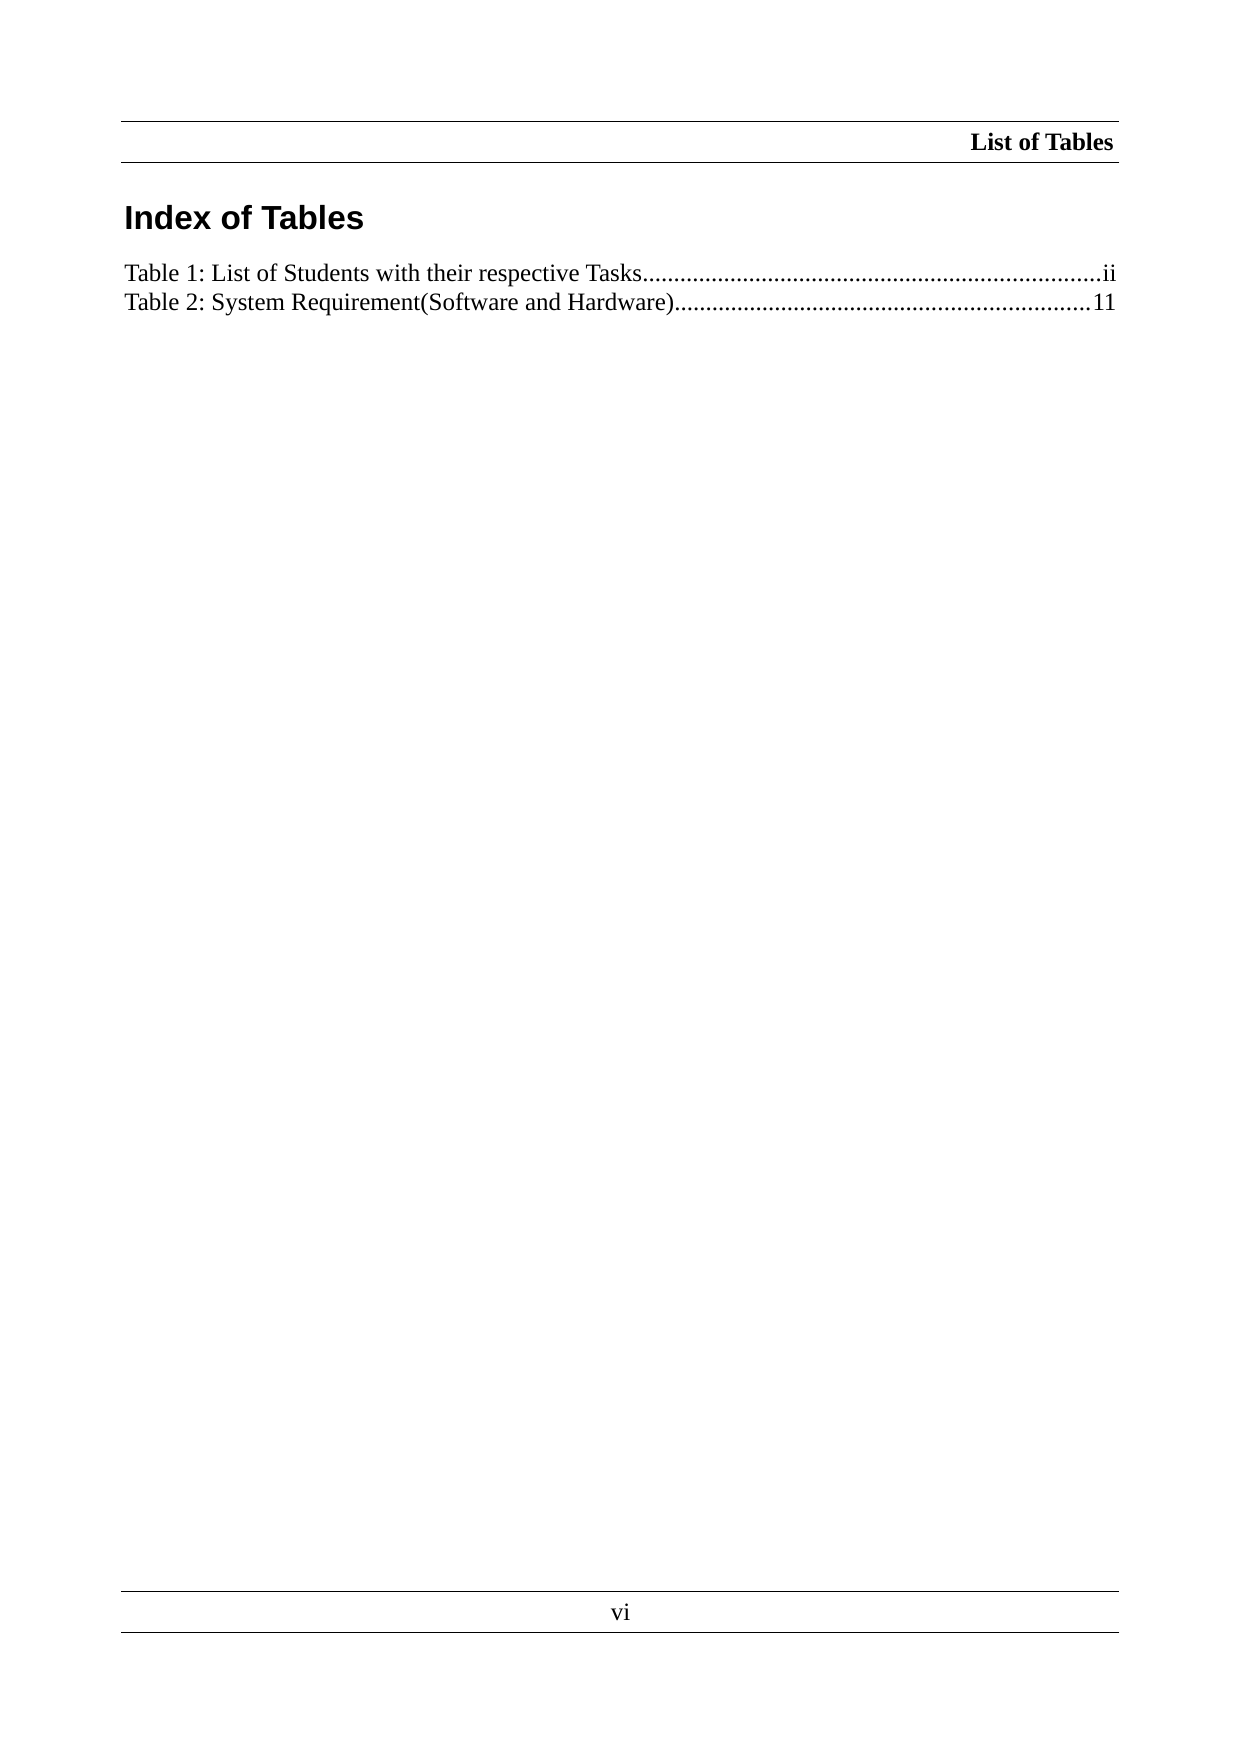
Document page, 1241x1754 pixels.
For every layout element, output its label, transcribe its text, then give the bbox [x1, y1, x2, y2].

text Table 1: List of Students with their respective Tasks ii [121, 255, 1119, 287]
subtitle Index of Tables [121, 195, 1119, 240]
text Table 2: System Requirement(Software and Hardware) 11 [121, 287, 1119, 319]
